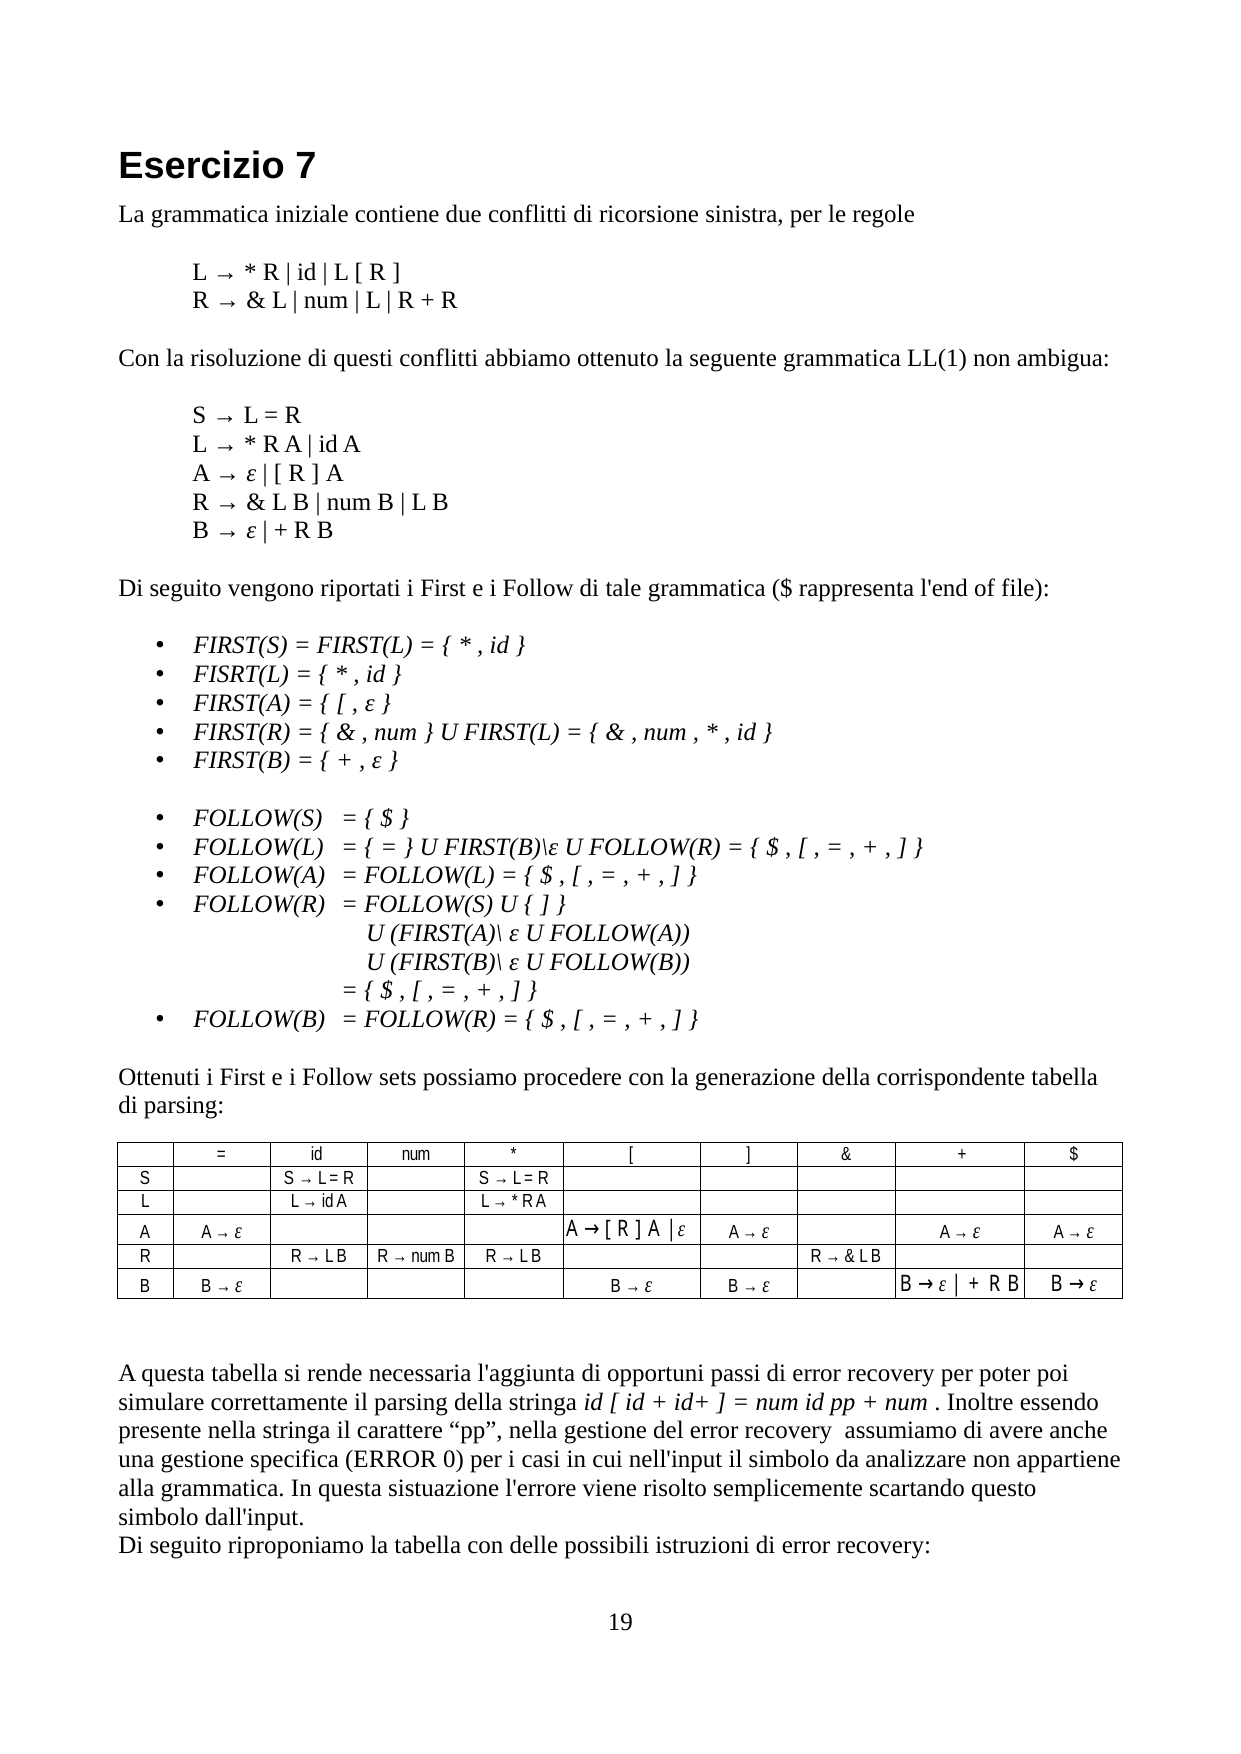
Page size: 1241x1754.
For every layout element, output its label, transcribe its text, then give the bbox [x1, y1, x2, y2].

text Di seguito riproponiamo la tabella con delle possibili istruzioni di error recovery: [118, 1531, 1122, 1559]
text A questa tabella si rende necessaria l'aggiunta di opportuni passi di error recovery per poter poi simulare correttamente il parsing della stringa id [ id + id+ ] = num id pp + num . Inoltre essendo presente nella stringa il carattere “pp”, nella gestione del error recovery assumiamo di avere anche una gestione specifica (ERROR 0) per i casi in cui nell'input il simbolo da analizzare non appartiene alla grammatica. In questa sistuazione l'errore viene risolto semplicemente scartando questo simbolo dall'input. [118, 1358, 1122, 1531]
text B → ε | + R B [118, 516, 1122, 544]
text Di seguito vengono riportati i First e i Follow di tale grammatica ($ rappresenta l'end of file): [118, 573, 1122, 602]
text S → L = R [118, 401, 1122, 429]
text L → * R A | id A [118, 429, 1122, 458]
text A → ε | [ R ] A [118, 458, 1122, 487]
list FOLLOW(L) = { = } U FIRST(B)\ε U FOLLOW(R) = { $ , [ , = , + , ] } [156, 832, 1122, 861]
list FIRST(S) = FIRST(L) = { * , id } [156, 631, 1122, 659]
subtitle Esercizio 7 [118, 143, 1122, 187]
list FISRT(L) = { * , id } [156, 659, 1122, 688]
text Ottenuti i First e i Follow sets possiamo procedere con la generazione della corrispondente tabella di parsing: [118, 1062, 1122, 1119]
list FIRST(R) = { & , num } U FIRST(L) = { & , num , * , id } [156, 717, 1122, 746]
text R → & L B | num B | L B [118, 487, 1122, 516]
list FOLLOW(S) = { $ } [156, 803, 1122, 832]
text L → * R | id | L [ R ] [118, 257, 1122, 286]
text La grammatica iniziale contiene due conflitti di ricorsione sinistra, per le regole [118, 199, 1122, 228]
list FOLLOW(A) = FOLLOW(L) = { $ , [ , = , + , ] } [156, 861, 1122, 889]
list FIRST(B) = { + , ε } [156, 746, 1122, 774]
list FIRST(A) = { [ , ε } [156, 688, 1122, 717]
list FOLLOW(R) = FOLLOW(S) U { ] } U (FIRST(A)\ ε U FOLLOW(A)) U (FIRST(B)\ ε U FOLLOW(B)) = { $ , [ , = , + , ] } [156, 889, 1122, 1004]
text Con la risoluzione di questi conflitti abbiamo ottenuto la seguente grammatica LL(1) non ambigua: [118, 343, 1122, 372]
text R → & L | num | L | R + R [118, 286, 1122, 314]
list FOLLOW(B) = FOLLOW(R) = { $ , [ , = , + , ] } [156, 1004, 1122, 1033]
